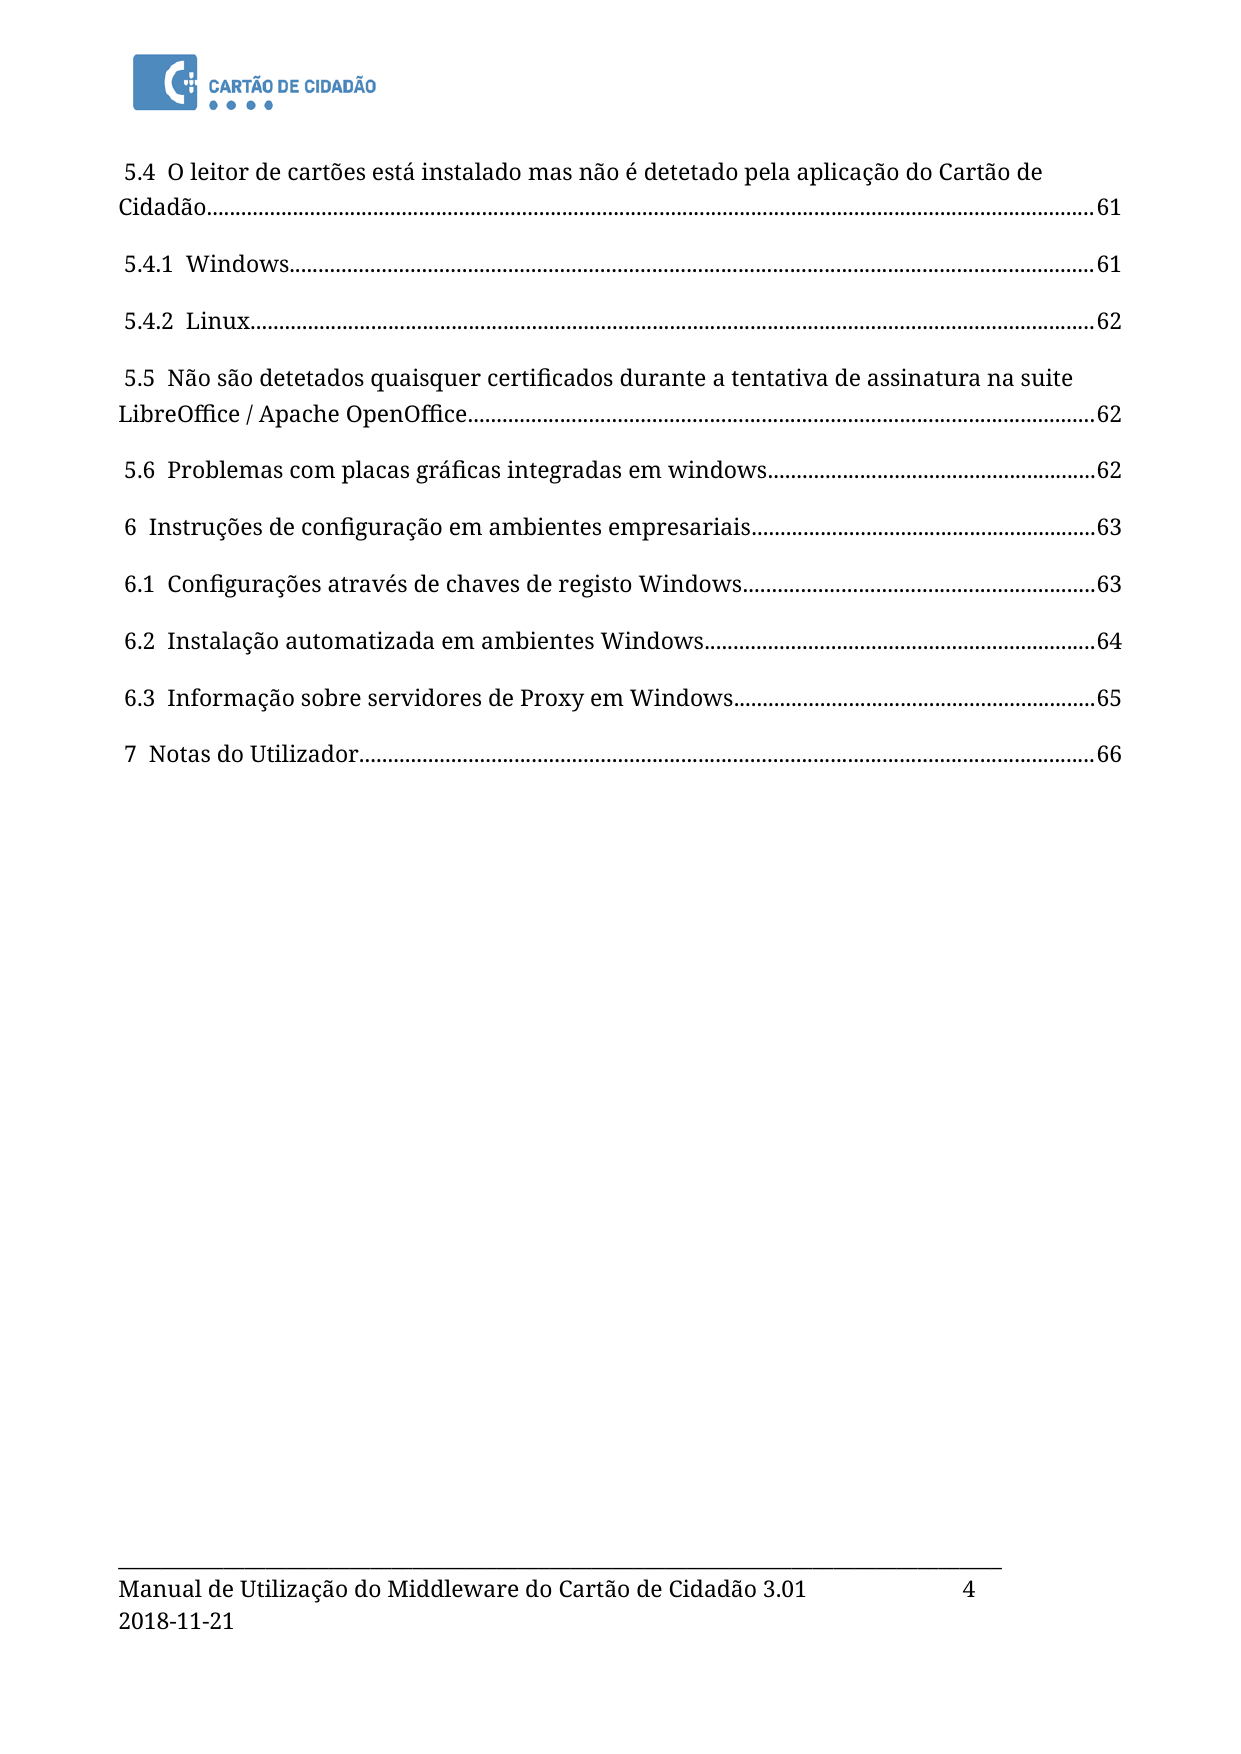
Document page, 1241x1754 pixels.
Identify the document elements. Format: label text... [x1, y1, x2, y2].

text 5.6 Problemas com placas gráficas integradas em windows 62 [118, 454, 1122, 486]
text 6.2 Instalação automatizada em ambientes Windows 64 [118, 625, 1122, 656]
picture [130, 47, 423, 118]
text 5.4.2 Linux 62 [118, 305, 1122, 336]
text 5.5 Não são detetados quaisquer certificados durante a tentativa de assinatura na suite LibreOffice / Apache OpenOffice 62 [118, 362, 1122, 429]
text 6.3 Informação sobre servidores de Proxy em Windows 65 [118, 681, 1122, 713]
text 6 Instruções de configuração em ambientes empresariais 63 [118, 511, 1122, 542]
text 7 Notas do Utilizador 66 [118, 738, 1122, 769]
text 5.4 O leitor de cartões está instalado mas não é detetado pela aplicação do Cartão de Cidadão 61 [118, 155, 1122, 223]
text 6.1 Configurações através de chaves de registo Windows 63 [118, 568, 1122, 599]
text 5.4.1 Windows 61 [118, 248, 1122, 279]
